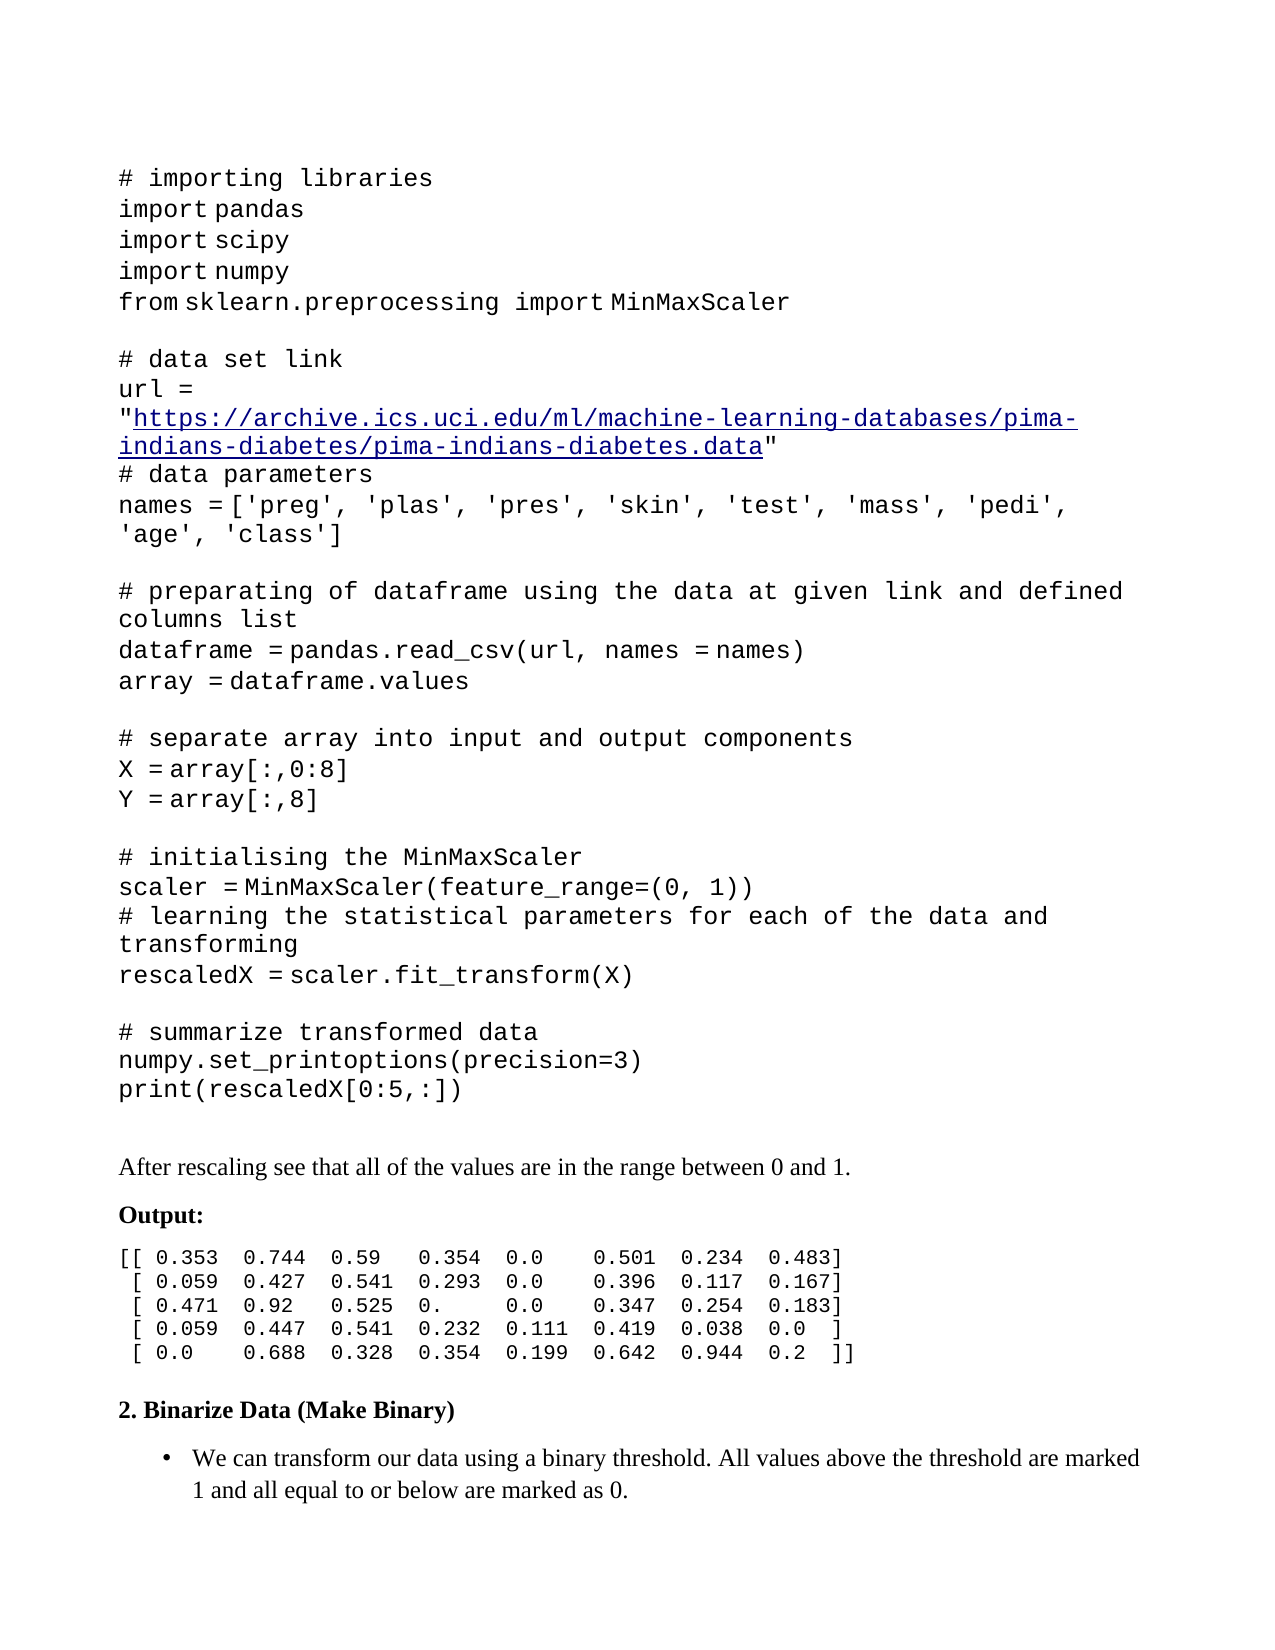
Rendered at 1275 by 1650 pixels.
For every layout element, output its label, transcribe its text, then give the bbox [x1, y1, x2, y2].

list We can transform our data using a binary threshold. All values above the threshold are marked 1 and all equal to or below are marked as 0. [162, 1443, 1157, 1504]
text [ 0.059 0.447 0.541 0.232 0.111 0.419 0.038 0.0 ] [118, 1318, 1157, 1342]
text After rescaling see that all of the values are in the range between 0 and 1. [118, 1152, 1157, 1181]
table_header # importing libraries import pandas import scipy import numpy from sklearn.preprocessing import MinMaxScaler # data set link url = "https://archive.ics.uci.edu/ml/machine-learning-databases/pima-indians-diabetes/pima-indians-diabetes.data" # data parameters names = ['preg', 'plas', 'pres', 'skin', 'test', 'mass', 'pedi', 'age', 'class'] # preparating of dataframe using the data at given link and defined columns list dataframe = pandas.read_csv(url, names = names) array = dataframe.values # separate array into input and output components X = array[:,0:8] Y = array[:,8] # initialising the MinMaxScaler scaler = MinMaxScaler(feature_range=(0, 1)) # learning the statistical parameters for each of the data and transforming rescaledX = scaler.fit_transform(X) # summarize transformed data numpy.set_printoptions(precision=3) print(rescaledX[0:5,:]) [118, 166, 1157, 1104]
text [ 0.059 0.427 0.541 0.293 0.0 0.396 0.117 0.167] [118, 1271, 1157, 1294]
text [ 0.0 0.688 0.328 0.354 0.199 0.642 0.944 0.2 ]] [118, 1342, 1157, 1366]
text 2. Binarize Data (Make Binary) [118, 1395, 1157, 1424]
text Output: [118, 1200, 1157, 1228]
text [ 0.471 0.92 0.525 0. 0.0 0.347 0.254 0.183] [118, 1294, 1157, 1318]
text [[ 0.353 0.744 0.59 0.354 0.0 0.501 0.234 0.483] [118, 1247, 1157, 1271]
